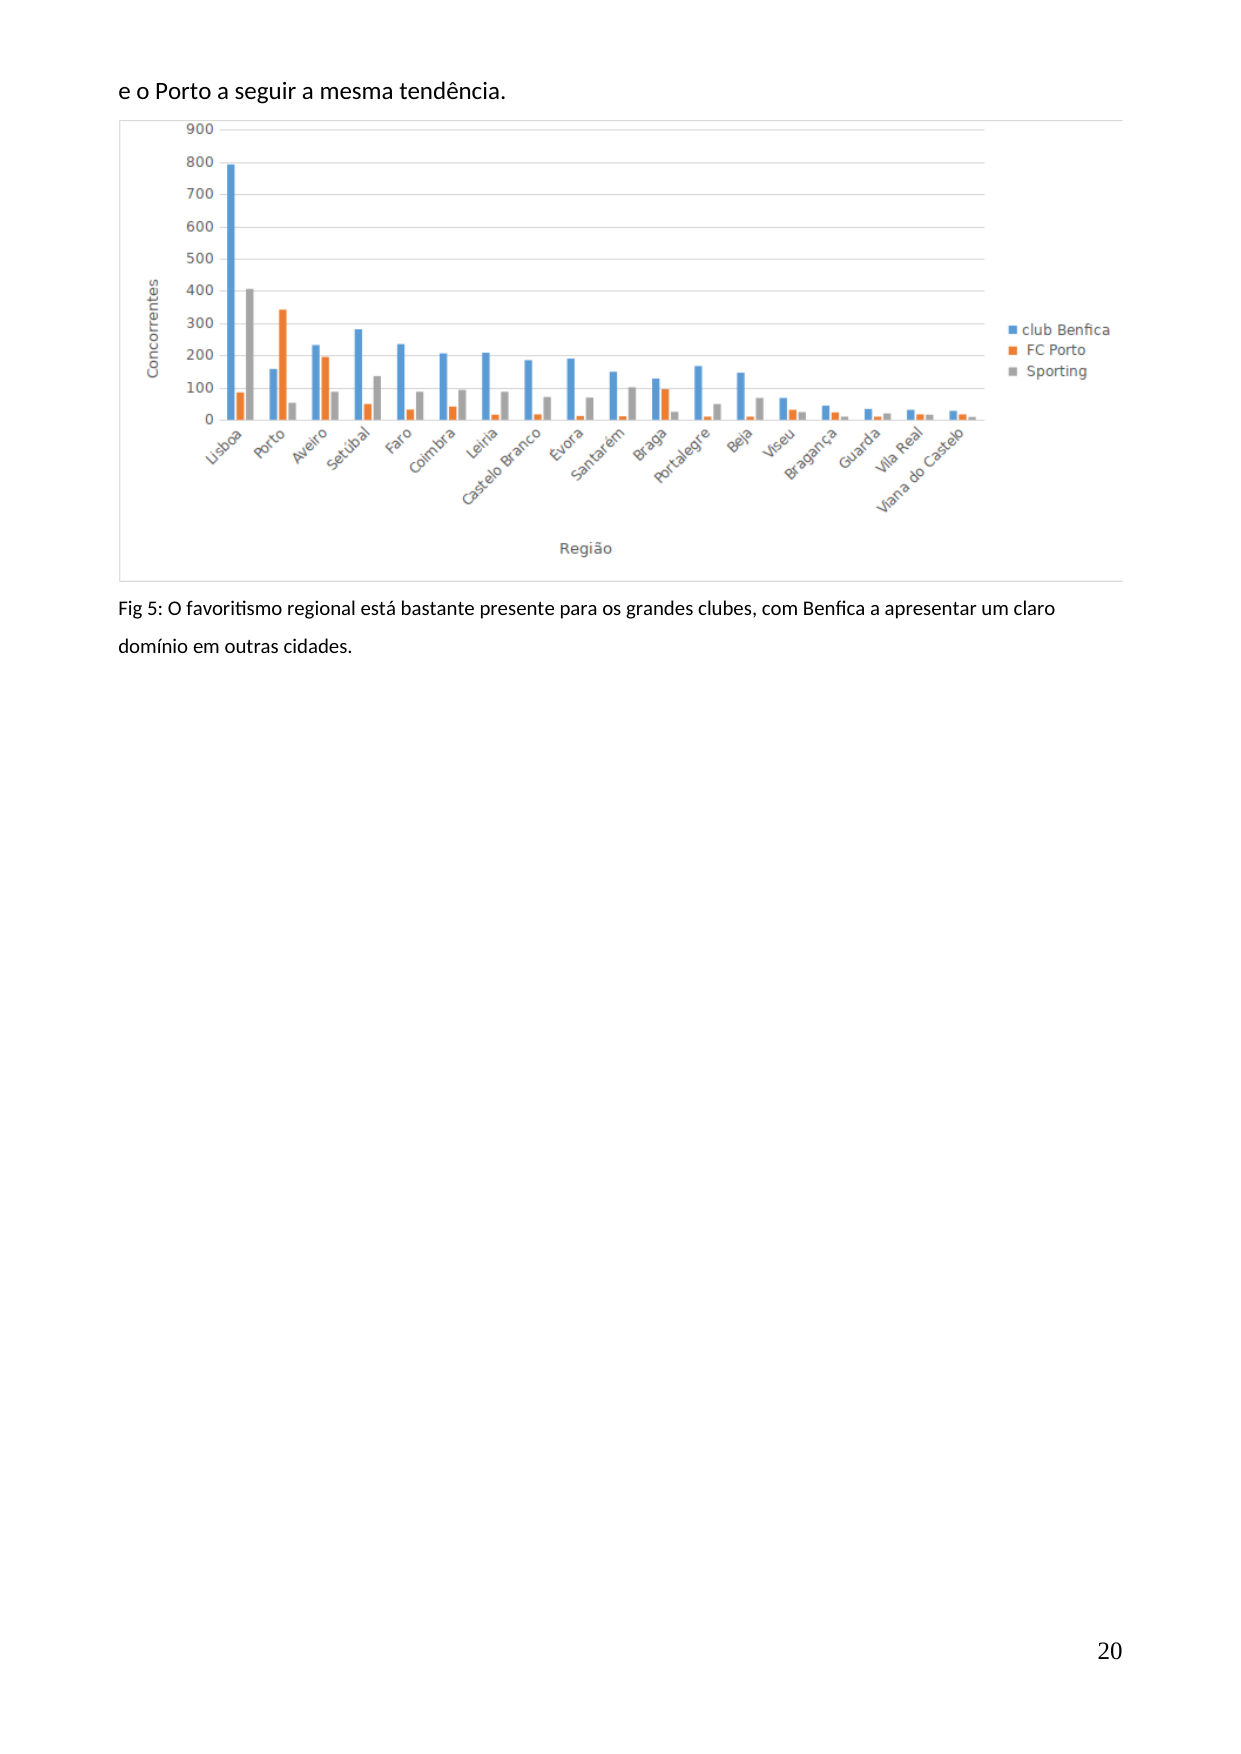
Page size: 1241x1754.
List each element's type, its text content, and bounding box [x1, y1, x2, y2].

text e o Porto a seguir a mesma tendência. [118, 75, 1122, 106]
text Fig 5: O favoritismo regional está bastante presente para os grandes clubes, com Benfica a apresentar um claro domínio em outras cidades. [118, 596, 1122, 659]
